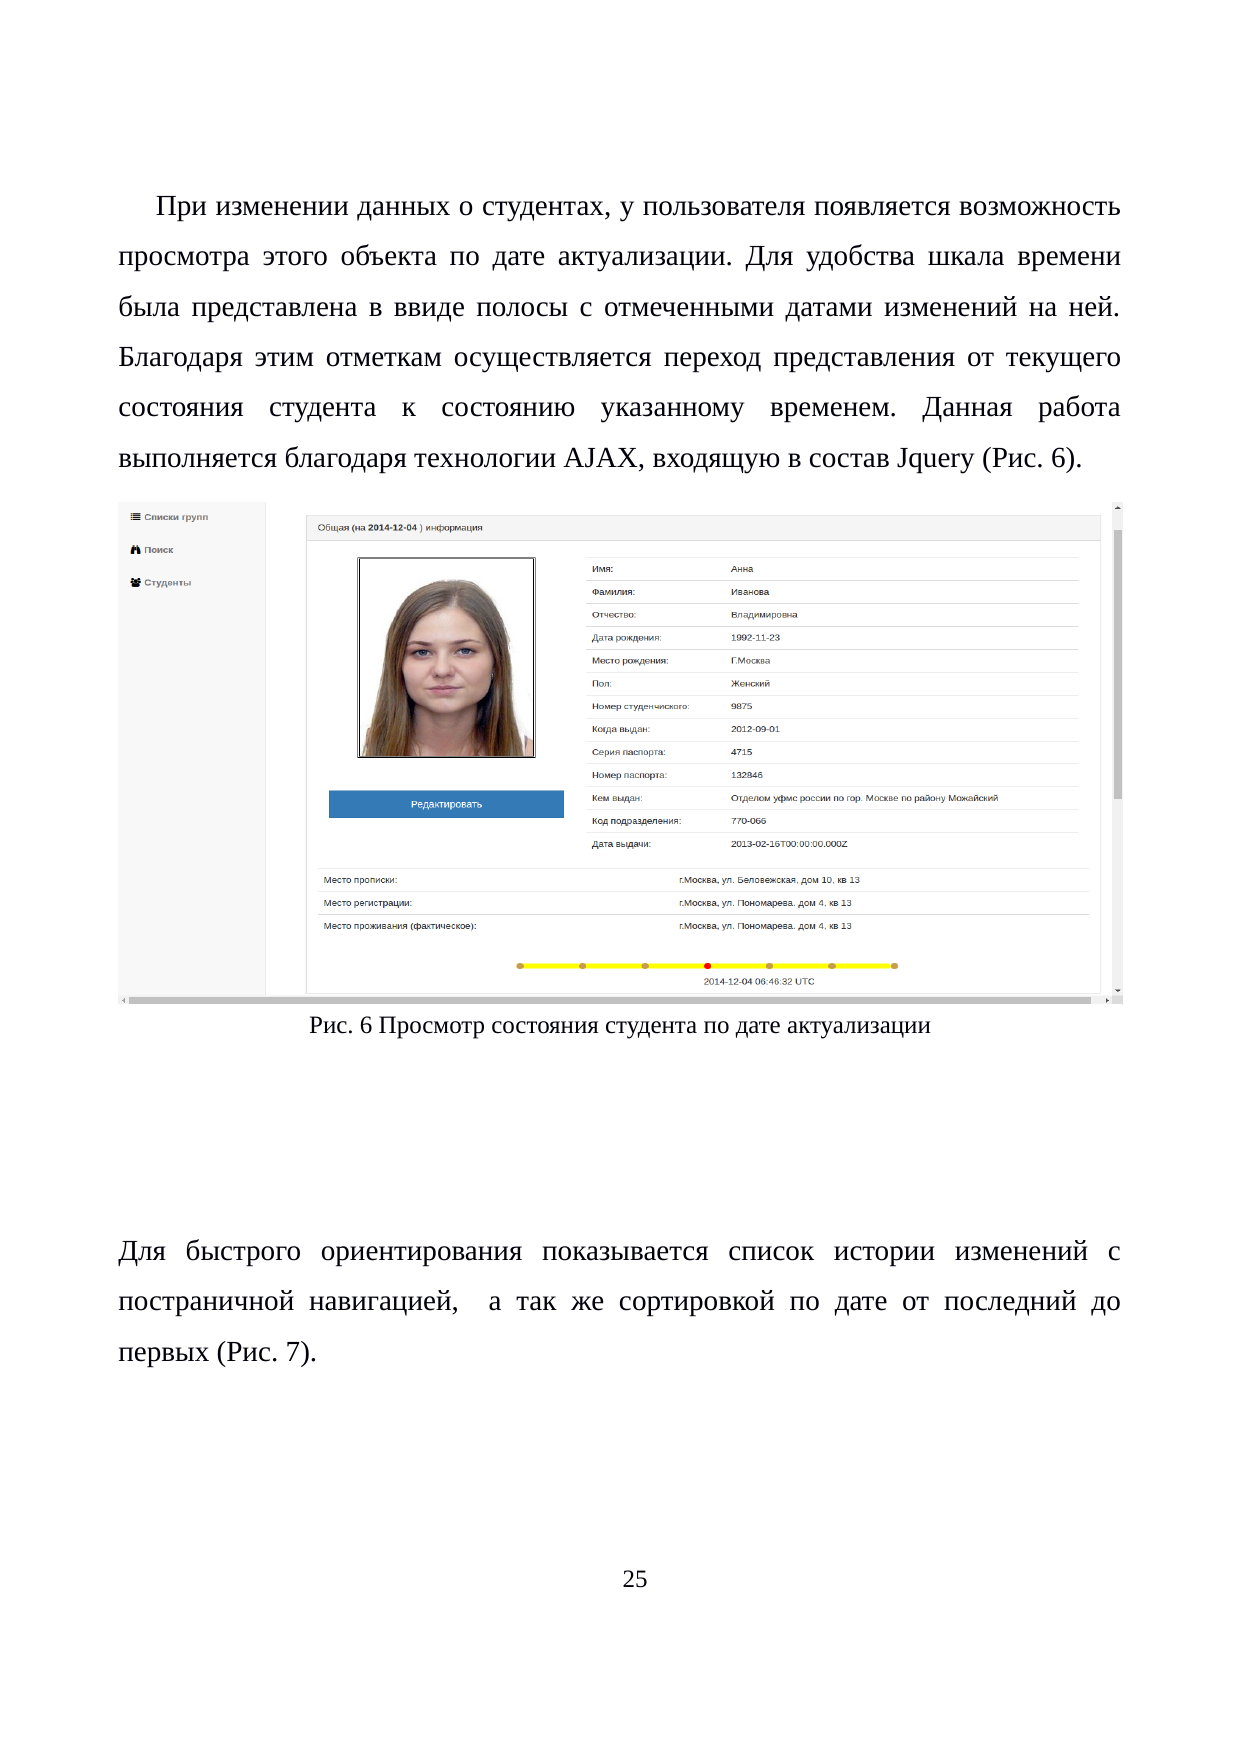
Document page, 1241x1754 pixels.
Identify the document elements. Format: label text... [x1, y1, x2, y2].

table_cell Рис. 6 Просмотр состояния студента по дате актуализации [118, 1004, 1122, 1044]
table_header [118, 503, 1122, 1004]
text При изменении данных о студентах, у пользователя появляется возможность просмотра этого объекта по дате актуализации. Для удобства шкала времени была представлена в ввиде полосы с отмеченными датами изменений на ней. Благодаря этим отметкам осуществляется переход представления от текущего состояния студента к состоянию указанному временем. Данная работа выполняется благодаря технологии AJAX, входящую в состав Jquery (Рис. 6). [118, 188, 1122, 473]
text Для быстрого ориентирования показывается список истории изменений с постраничной навигацией, а так же сортировкой по дате от последний до первых (Рис. 7). [118, 1233, 1122, 1367]
